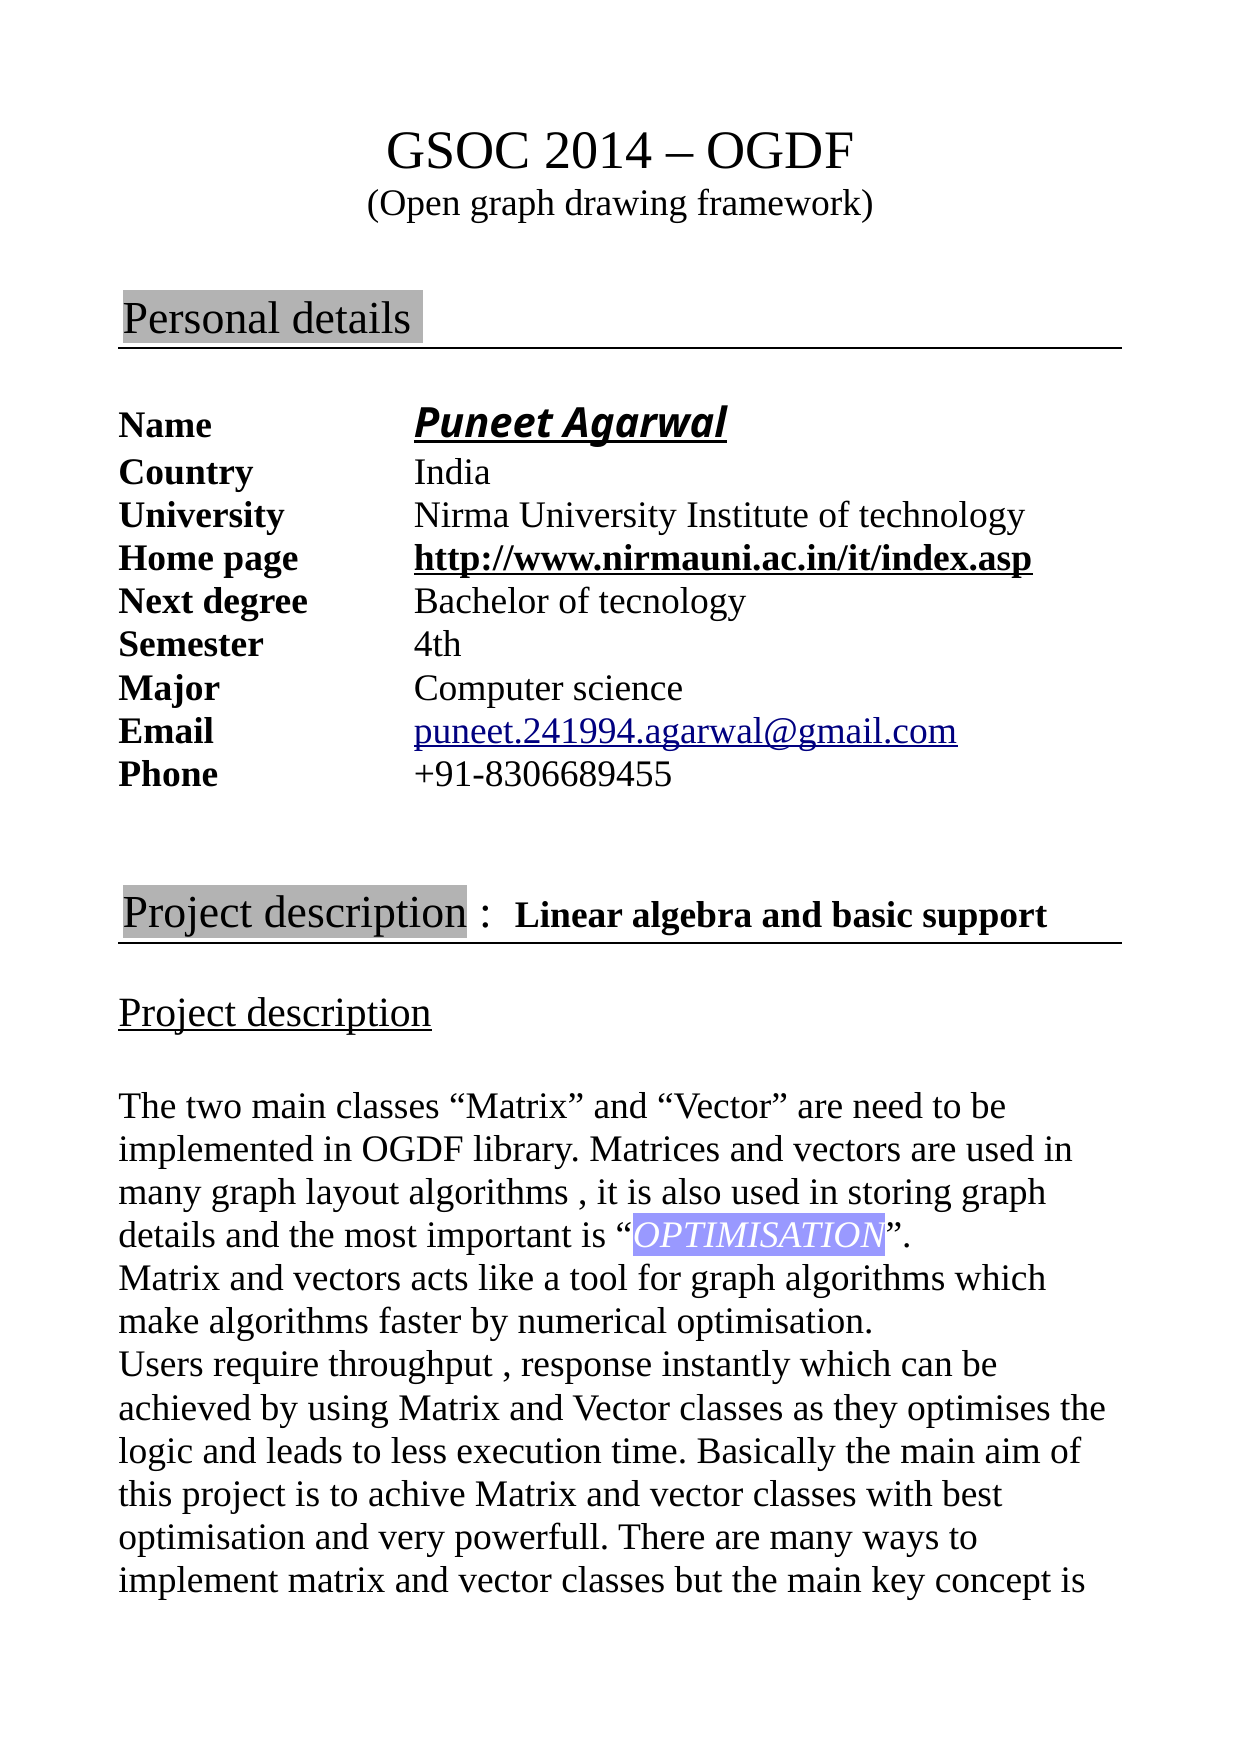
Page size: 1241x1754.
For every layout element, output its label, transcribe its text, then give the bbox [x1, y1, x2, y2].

text Personal details [118, 286, 1122, 347]
text Country India [118, 449, 1122, 492]
text Email puneet.241994.agarwal@gmail.com [118, 708, 1122, 751]
text (Open graph drawing framework) [118, 180, 1122, 223]
text Home page http://www.nirmauni.ac.in/it/index.asp [118, 536, 1122, 579]
text Phone +91-8306689455 [118, 751, 1122, 794]
text Matrix and vectors acts like a tool for graph algorithms which make algorithms faster by numerical optimisation. [118, 1256, 1122, 1342]
text Semester 4th [118, 622, 1122, 665]
text Project description : Linear algebra and basic support [118, 881, 1122, 942]
text GSOC 2014 – OGDF [118, 118, 1122, 180]
text University Nirma University Institute of technology [118, 492, 1122, 536]
text Project description [118, 987, 1122, 1035]
text Users require throughput , response instantly which can be achieved by using Matrix and Vector classes as they optimises the logic and leads to less execution time. Basically the main aim of this project is to achive Matrix and vector classes with best optimisation and very powerfull. There are many ways to implement matrix and vector classes but the main key concept is [118, 1342, 1122, 1601]
text The two main classes “Matrix” and “Vector” are need to be implemented in OGDF library. Matrices and vectors are used in many graph layout algorithms , it is also used in storing graph details and the most important is “OPTIMISATION”. [118, 1083, 1122, 1256]
text Next degree Bachelor of tecnology [118, 579, 1122, 622]
text Major Computer science [118, 665, 1122, 708]
text Name Puneet Agarwal [118, 392, 1122, 449]
